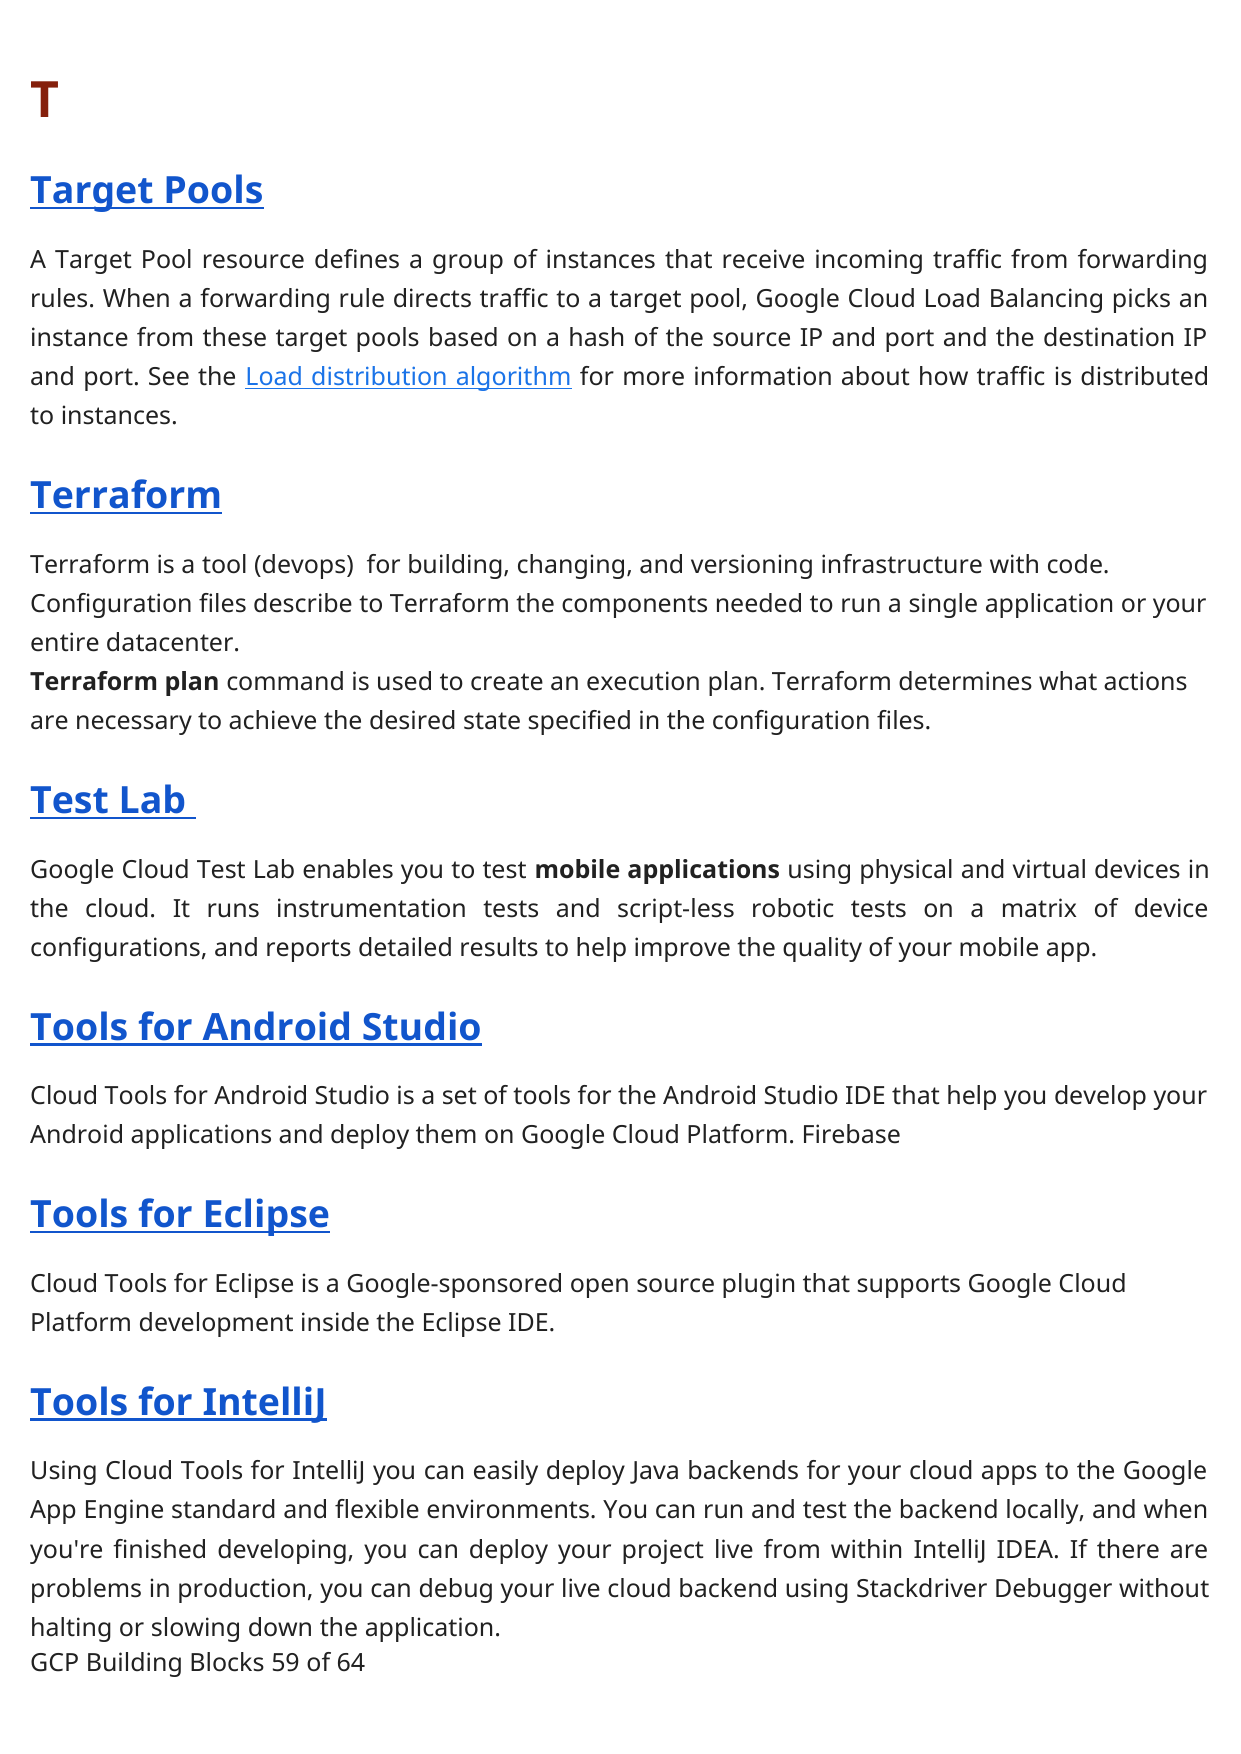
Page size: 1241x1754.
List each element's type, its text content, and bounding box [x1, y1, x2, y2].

subtitle Test Lab [30, 773, 1210, 824]
text Google Cloud Test Lab enables you to test mobile applications using physical and virtual devices in the cloud. It runs instrumentation tests and script-less robotic tests on a matrix of device configurations, and reports detailed results to help improve the quality of your mobile app. [30, 851, 1210, 964]
text Terraform is a tool (devops) for building, changing, and versioning infrastructure with code. [30, 546, 1210, 580]
text Using Cloud Tools for IntelliJ you can easily deploy Java backends for your cloud apps to the Google App Engine standard and flexible environments. You can run and test the backend locally, and when you're finished developing, you can deploy your project live from within IntelliJ IDEA. If there are problems in production, you can debug your live cloud backend using Stackdriver Debugger without halting or slowing down the application. [30, 1453, 1210, 1644]
text Cloud Tools for Android Studio is a set of tools for the Android Studio IDE that help you develop your Android applications and deploy them on Google Cloud Platform. Firebase [30, 1078, 1210, 1151]
text Cloud Tools for Eclipse is a Google-sponsored open source plugin that supports Google Cloud Platform development inside the Eclipse IDE. [30, 1266, 1210, 1339]
subtitle Tools for IntelliJ [30, 1375, 1210, 1426]
subtitle Tools for Android Studio [30, 1000, 1210, 1051]
text Terraform plan command is used to create an execution plan. Terraform determines what actions are necessary to achieve the desired state specified in the configuration files. [30, 664, 1210, 737]
subtitle Tools for Eclipse [30, 1188, 1210, 1239]
text Configuration files describe to Terraform the components needed to run a single application or your entire datacenter. [30, 586, 1210, 659]
subtitle Terraform [30, 468, 1210, 519]
subtitle T [30, 64, 1210, 132]
subtitle Target Pools [30, 163, 1210, 214]
text A Target Pool resource defines a group of instances that receive incoming traffic from forwarding rules. When a forwarding rule directs traffic to a target pool, Google Cloud Load Balancing picks an instance from these target pools based on a hash of the source IP and port and the destination IP and port. See the Load distribution algorithm for more information about how traffic is distributed to instances. [30, 241, 1210, 432]
